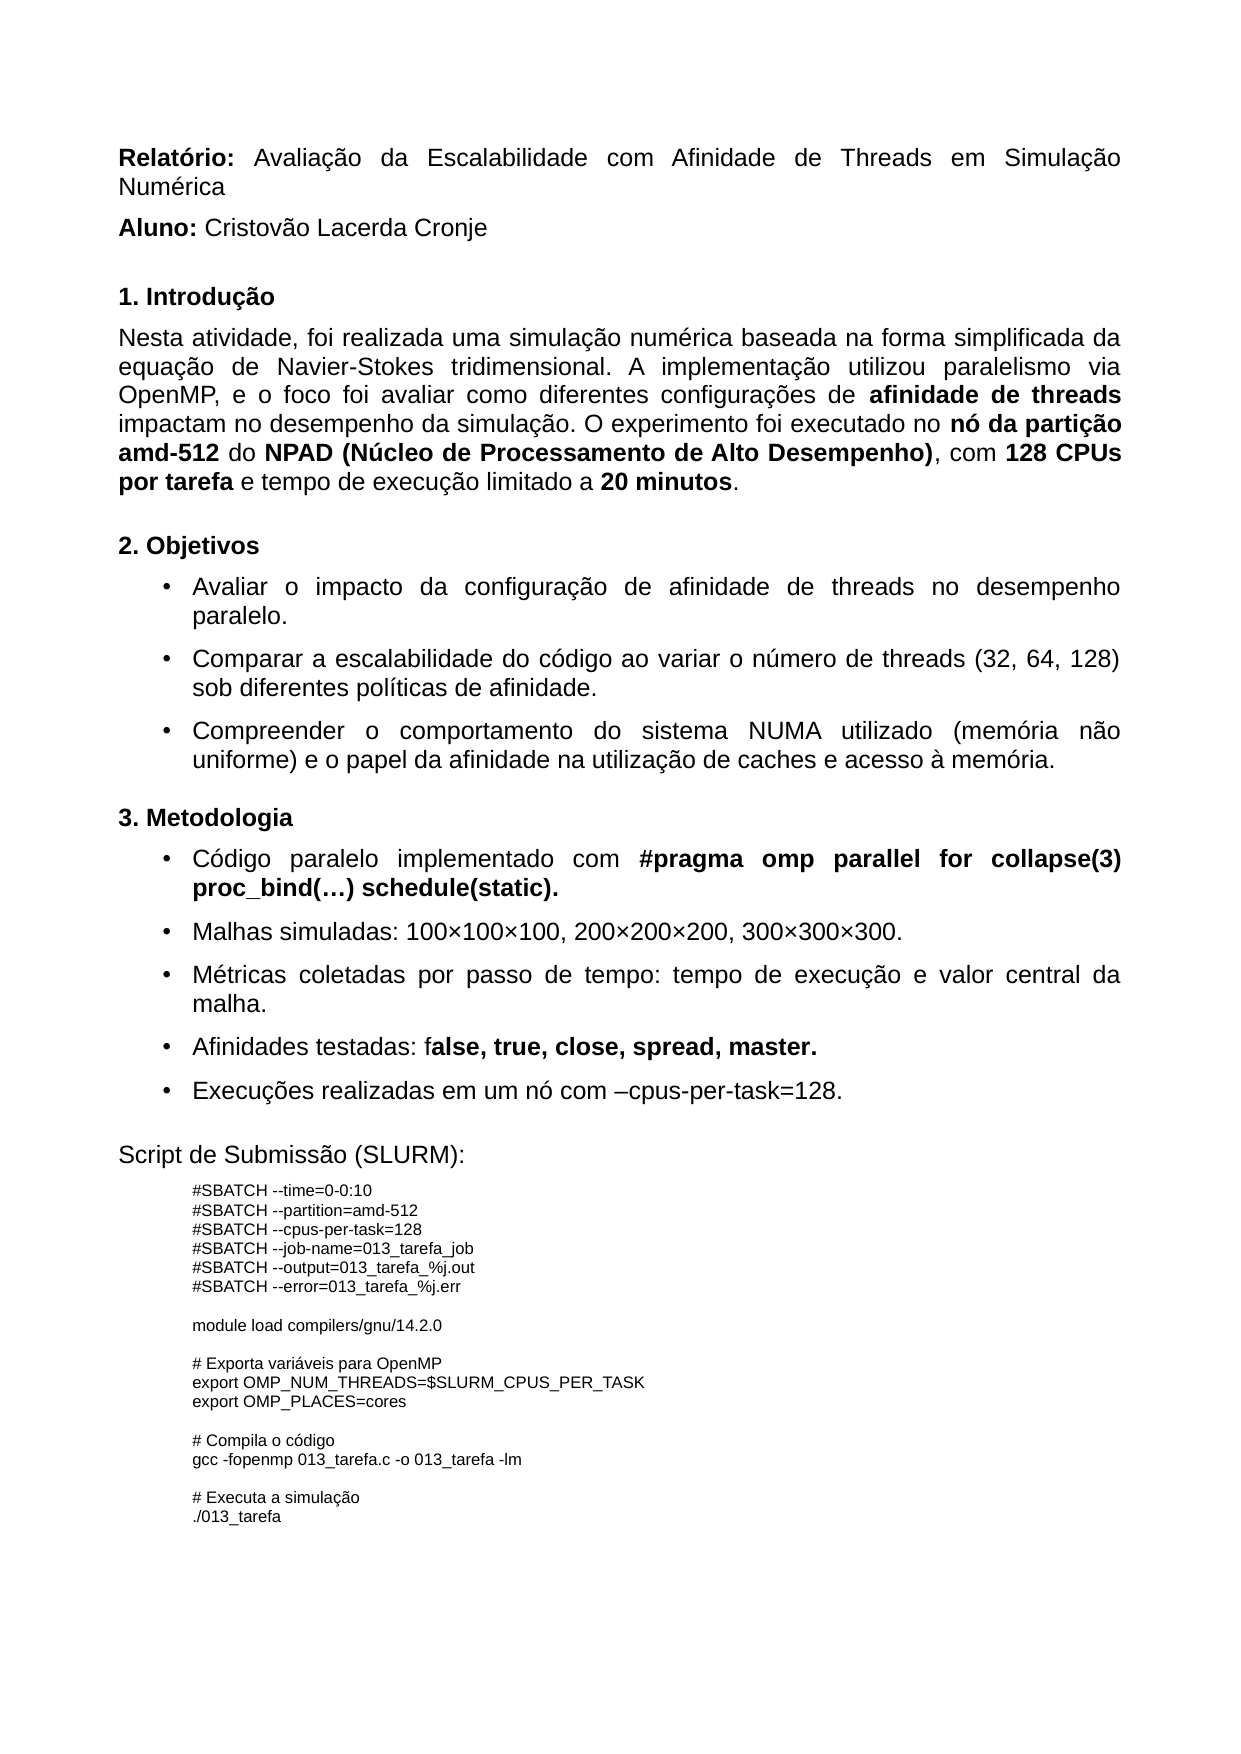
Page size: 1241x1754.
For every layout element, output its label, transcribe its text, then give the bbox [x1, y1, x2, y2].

text # Exporta variáveis para OpenMP [192, 1354, 1122, 1373]
text export OMP_PLACES=cores [192, 1392, 1122, 1411]
subtitle 1. Introdução [118, 282, 1122, 310]
list Afinidades testadas: false, true, close, spread, master. [162, 1032, 1122, 1061]
text Aluno: Cristovão Lacerda Cronje [118, 213, 1122, 242]
text #SBATCH --partition=amd-512 [192, 1200, 1122, 1219]
subtitle Relatório: Avaliação da Escalabilidade com Afinidade de Threads em Simulação Numérica [118, 143, 1122, 201]
text module load compilers/gnu/14.2.0 [192, 1315, 1122, 1334]
text # Compila o código [192, 1430, 1122, 1449]
list Compreender o comportamento do sistema NUMA utilizado (memória não uniforme) e o papel da afinidade na utilização de caches e acesso à memória. [162, 716, 1122, 774]
text #SBATCH --error=013_tarefa_%j.err [192, 1277, 1122, 1296]
list Métricas coletadas por passo de tempo: tempo de execução e valor central da malha. [162, 960, 1122, 1018]
text #SBATCH --output=013_tarefa_%j.out [192, 1258, 1122, 1277]
text #SBATCH --cpus-per-task=128 [192, 1219, 1122, 1239]
text export OMP_NUM_THREADS=$SLURM_CPUS_PER_TASK [192, 1373, 1122, 1392]
list Malhas simuladas: 100×100×100, 200×200×200, 300×300×300. [162, 917, 1122, 945]
text #SBATCH --job-name=013_tarefa_job [192, 1239, 1122, 1258]
subtitle Script de Submissão (SLURM): [118, 1140, 1122, 1169]
text # Executa a simulação [192, 1488, 1122, 1507]
text #SBATCH --time=0-0:10 [192, 1181, 1122, 1200]
text gcc -fopenmp 013_tarefa.c -o 013_tarefa -lm [192, 1449, 1122, 1469]
text ./013_tarefa [192, 1507, 1122, 1526]
list Avaliar o impacto da configuração de afinidade de threads no desempenho paralelo. [162, 572, 1122, 629]
list Comparar a escalabilidade do código ao variar o número de threads (32, 64, 128) sob diferentes políticas de afinidade. [162, 644, 1122, 702]
list Código paralelo implementado com #pragma omp parallel for collapse(3) proc_bind(…) schedule(static). [162, 844, 1122, 902]
subtitle 3. Metodologia [118, 803, 1122, 832]
text Nesta atividade, foi realizada uma simulação numérica baseada na forma simplificada da equação de Navier-Stokes tridimensional. A implementação utilizou paralelismo via OpenMP, e o foco foi avaliar como diferentes configurações de afinidade de threads impactam no desempenho da simulação. O experimento foi executado no nó da partição amd-512 do NPAD (Núcleo de Processamento de Alto Desempenho), com 128 CPUs por tarefa e tempo de execução limitado a 20 minutos. [118, 323, 1122, 495]
list Execuções realizadas em um nó com –cpus-per-task=128. [162, 1076, 1122, 1104]
subtitle 2. Objetivos [118, 531, 1122, 559]
